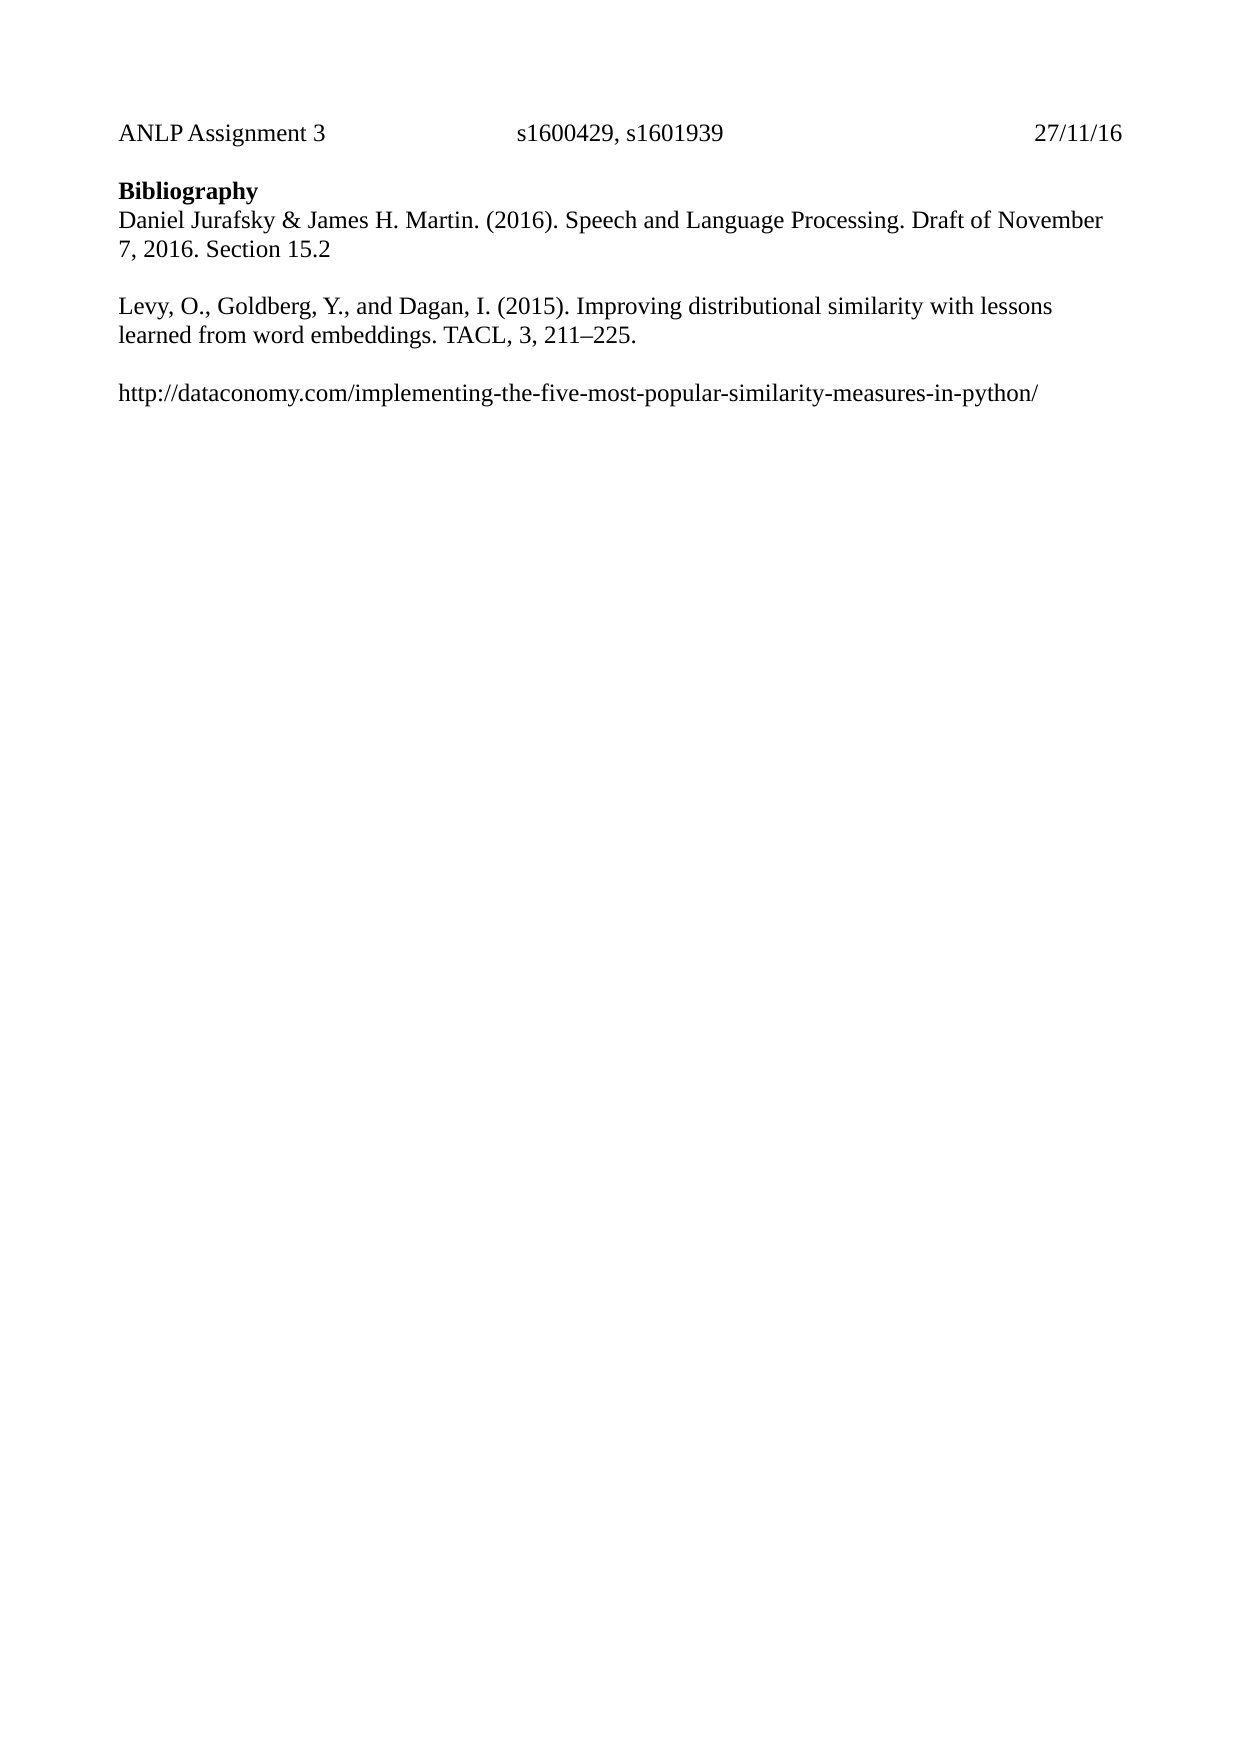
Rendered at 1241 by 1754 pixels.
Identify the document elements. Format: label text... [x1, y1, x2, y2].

text Bibliography [118, 176, 1122, 205]
text Levy, O., Goldberg, Y., and Dagan, I. (2015). Improving distributional similarity with lessons learned from word embeddings. TACL, 3, 211–225. [118, 291, 1122, 349]
text Daniel Jurafsky & James H. Martin. (2016). Speech and Language Processing. Draft of November 7, 2016. Section 15.2 [118, 205, 1122, 263]
text http://dataconomy.com/implementing-the-five-most-popular-similarity-measures-in-python/ [118, 378, 1122, 406]
